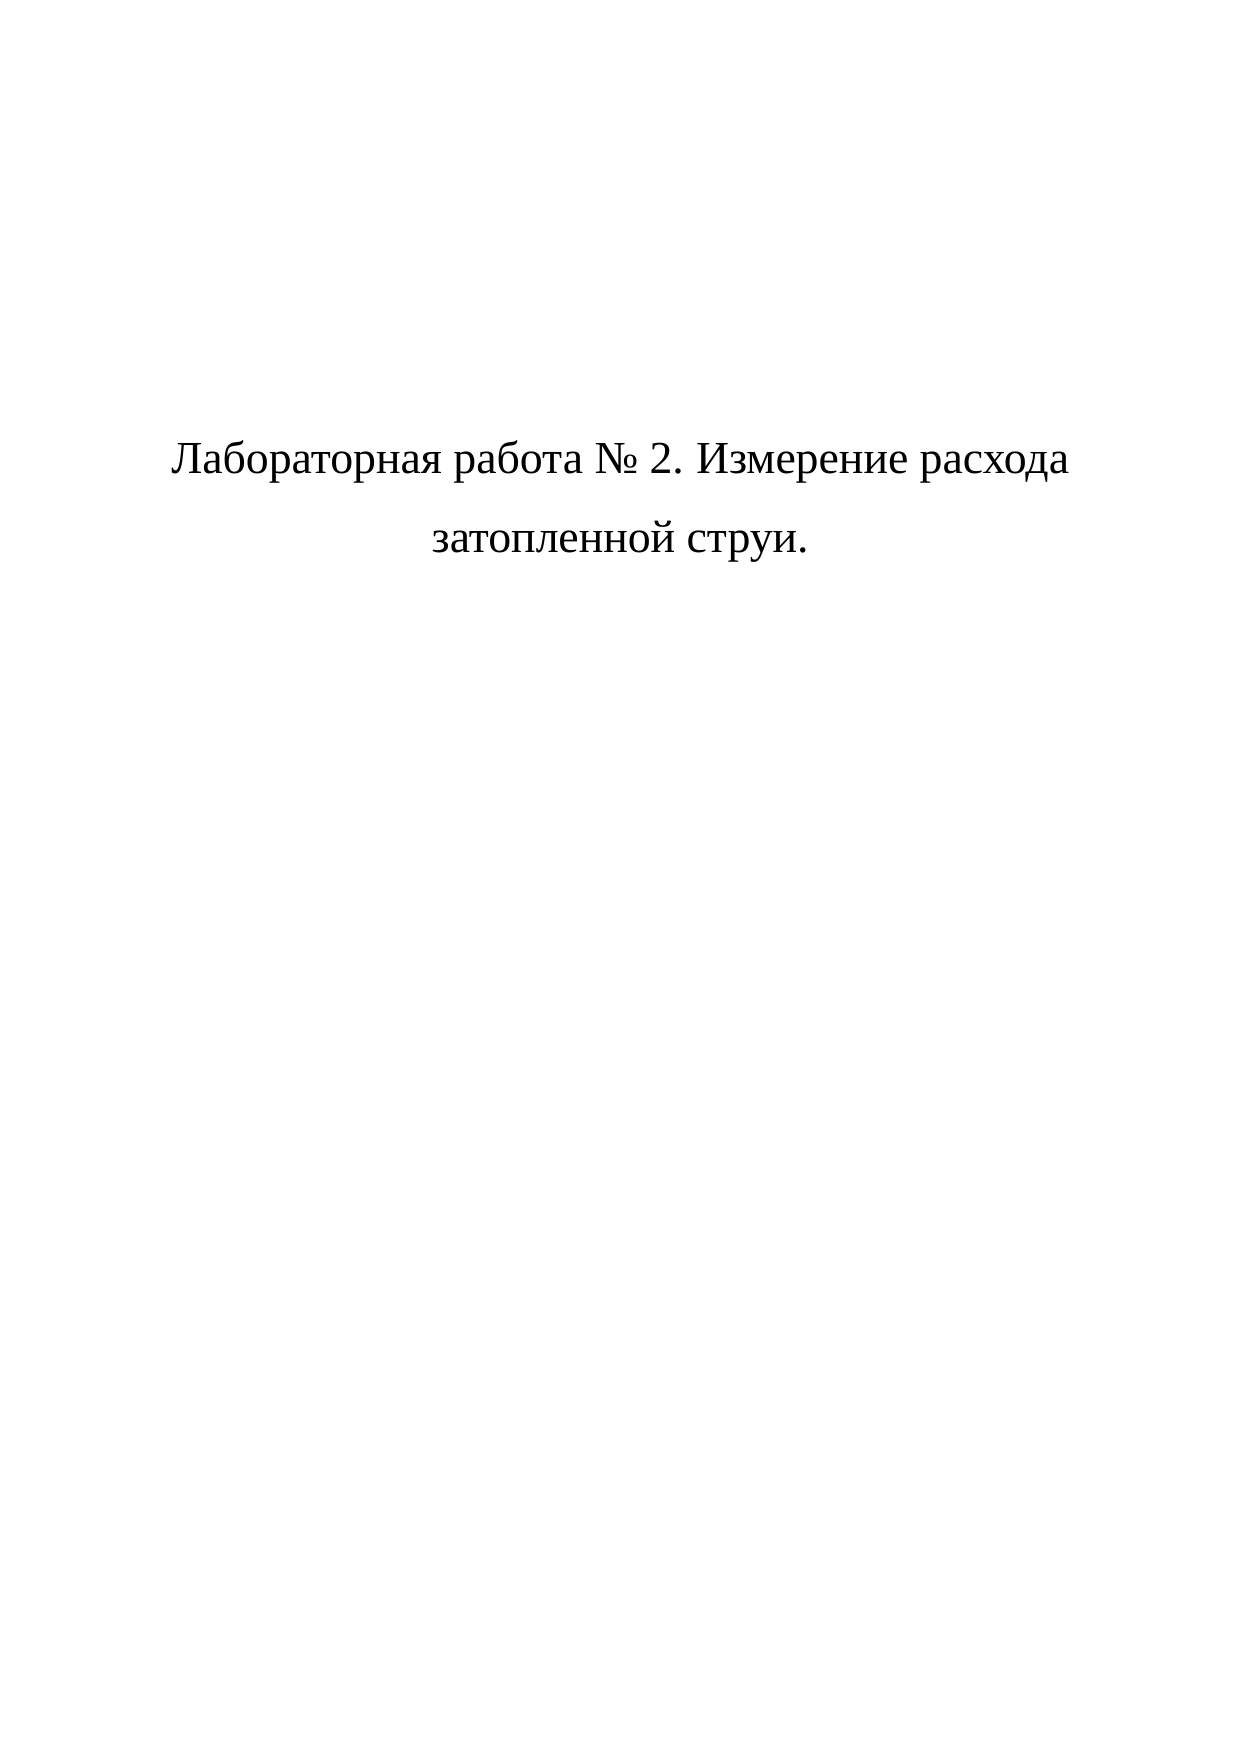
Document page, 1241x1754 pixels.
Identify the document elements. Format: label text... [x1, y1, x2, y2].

subtitle Лабораторная работа № 2. Измерение расхода затопленной струи. [118, 431, 1122, 562]
